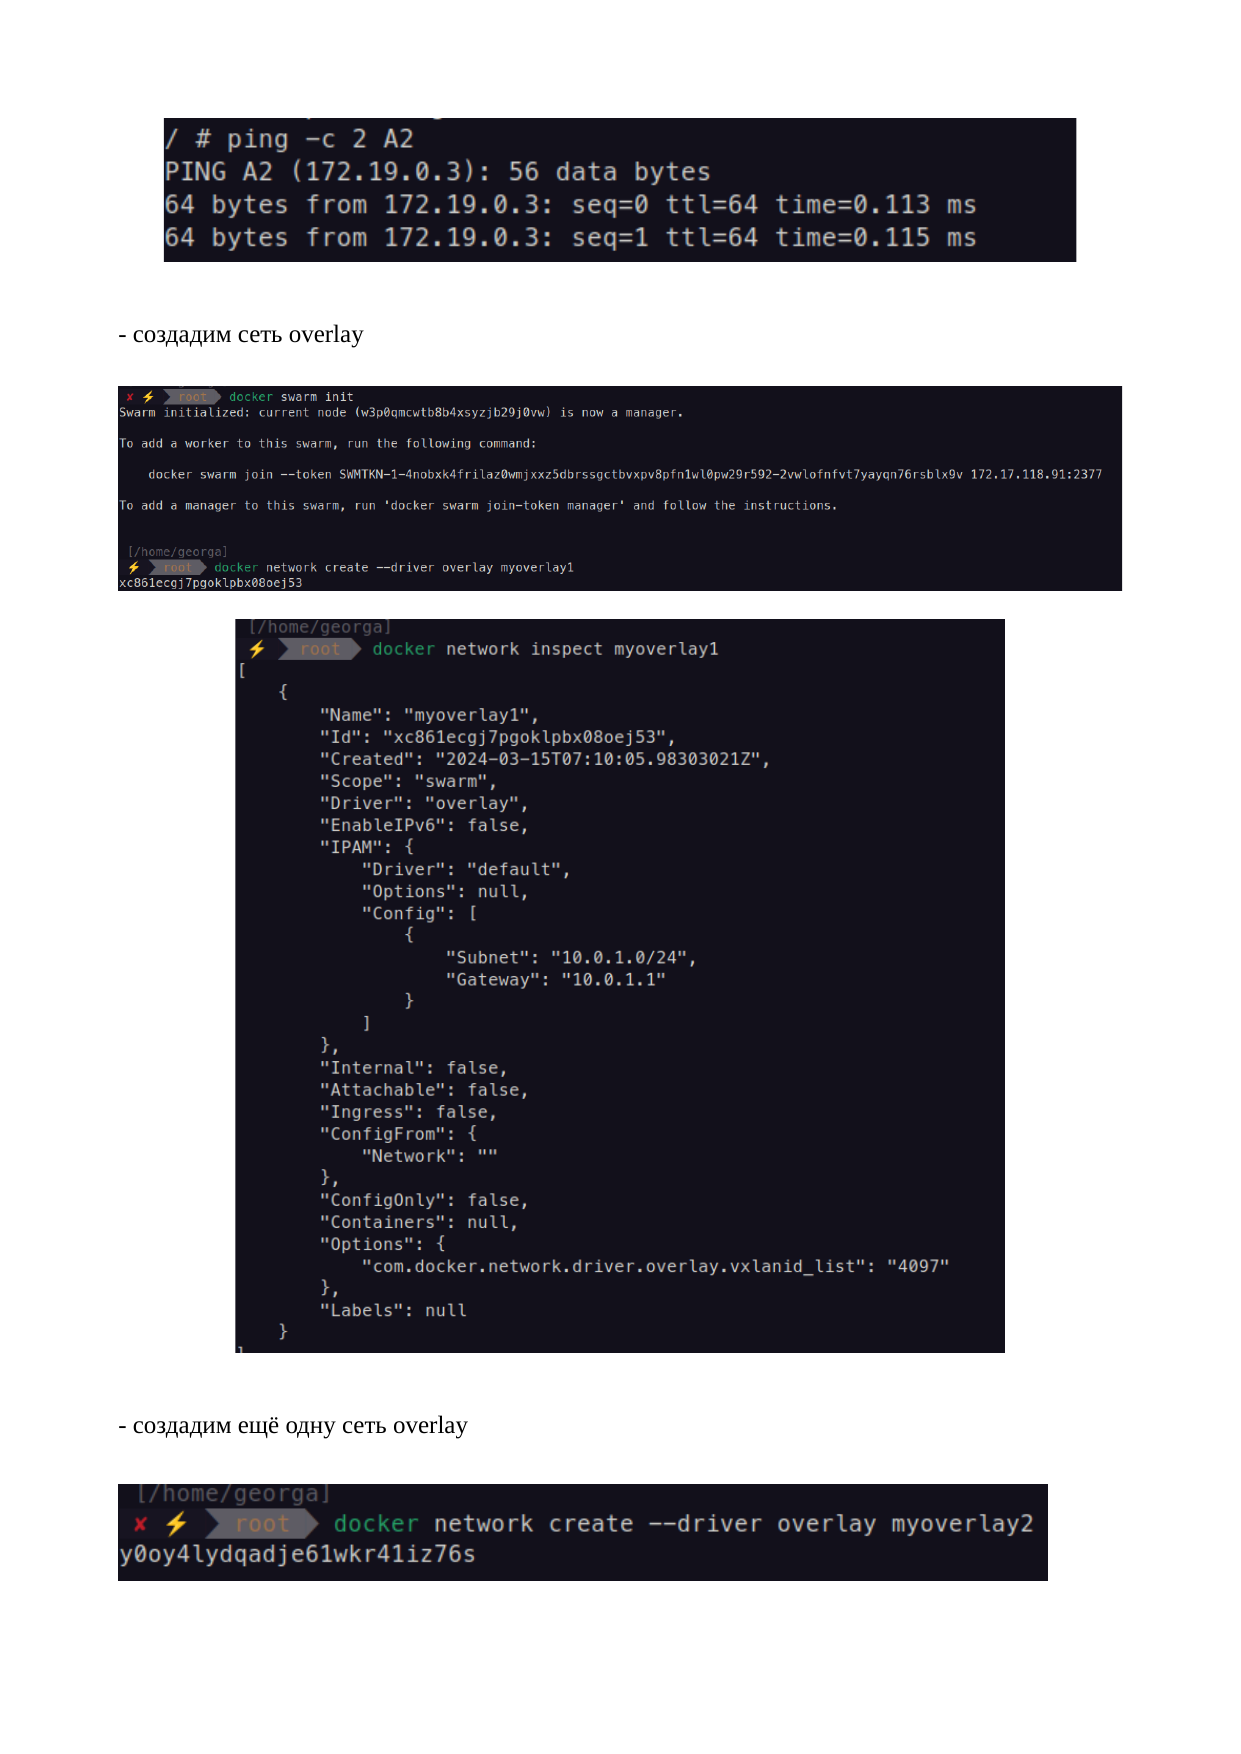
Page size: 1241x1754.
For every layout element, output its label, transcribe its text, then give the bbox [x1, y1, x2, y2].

picture [118, 386, 1123, 591]
picture [118, 1484, 1048, 1581]
picture [163, 118, 1077, 262]
text - создадим ещё одну сеть overlay [118, 1410, 1122, 1439]
text - создадим сеть overlay [118, 319, 1122, 348]
picture [235, 619, 1005, 1353]
